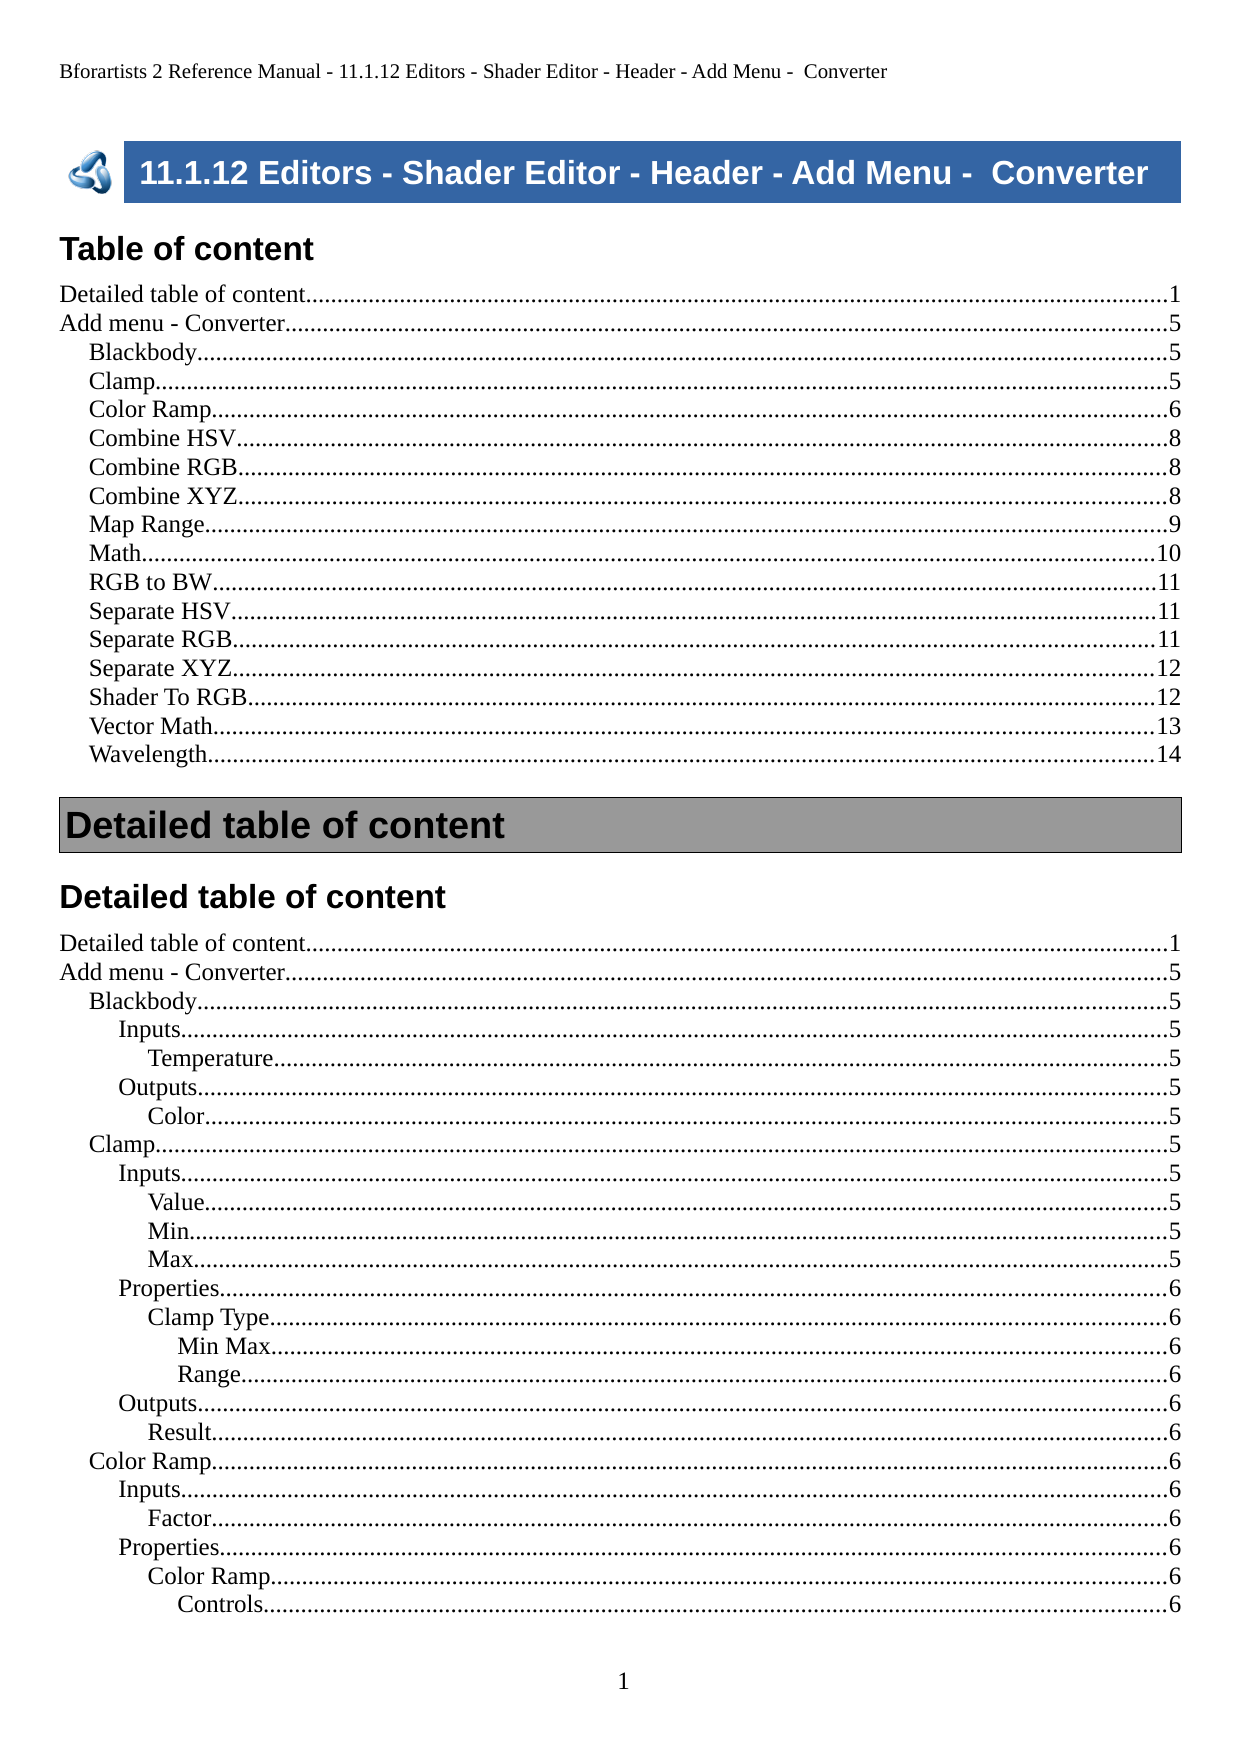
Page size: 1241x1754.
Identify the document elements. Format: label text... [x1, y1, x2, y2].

text Clamp 5 [88, 1129, 1181, 1158]
text Outputs 6 [118, 1388, 1181, 1417]
table_header 11.1.12 Editors - Shader Editor - Header - Add Menu - Converter [124, 141, 1181, 203]
text Combine RGB 8 [88, 452, 1181, 481]
text Properties 6 [118, 1273, 1181, 1302]
text Controls 6 [177, 1589, 1181, 1618]
text Separate HSV 11 [88, 596, 1181, 624]
text Clamp Type 6 [147, 1302, 1181, 1331]
table_header [59, 141, 124, 203]
text Combine XYZ 8 [88, 481, 1181, 509]
text Separate XYZ 12 [88, 653, 1181, 682]
text Add menu - Converter 5 [59, 308, 1181, 337]
text Min Max 6 [177, 1331, 1181, 1359]
text Detailed table of content 1 [59, 279, 1181, 308]
table_header Detailed table of content [60, 798, 1181, 852]
text Map Range 9 [88, 509, 1181, 538]
text Max 5 [147, 1244, 1181, 1273]
text Shader To RGB 12 [88, 682, 1181, 711]
text Result 6 [147, 1417, 1181, 1446]
subtitle Table of content [59, 228, 1181, 267]
text Inputs 6 [118, 1474, 1181, 1503]
text Wavelength 14 [88, 739, 1181, 768]
text Separate RGB 11 [88, 624, 1181, 653]
text Inputs 5 [118, 1014, 1181, 1043]
text Factor 6 [147, 1503, 1181, 1532]
text Properties 6 [118, 1532, 1181, 1561]
text Range 6 [177, 1359, 1181, 1388]
text Outputs 5 [118, 1072, 1181, 1101]
text RGB to BW 11 [88, 567, 1181, 596]
text Color Ramp 6 [88, 1446, 1181, 1474]
text Detailed table of content 1 [59, 928, 1181, 957]
text Vector Math 13 [88, 711, 1181, 739]
text Temperature 5 [147, 1043, 1181, 1072]
subtitle Detailed table of content [59, 877, 1181, 916]
text Value 5 [147, 1187, 1181, 1216]
text Clamp 5 [88, 366, 1181, 394]
picture [65, 147, 114, 197]
text Color Ramp 6 [88, 394, 1181, 423]
text Combine HSV 8 [88, 423, 1181, 452]
text Min 5 [147, 1216, 1181, 1244]
text Blackbody 5 [88, 986, 1181, 1014]
text Add menu - Converter 5 [59, 957, 1181, 986]
text Color Ramp 6 [147, 1561, 1181, 1589]
text Color 5 [147, 1101, 1181, 1129]
text Blackbody 5 [88, 337, 1181, 366]
text Math 10 [88, 538, 1181, 567]
text Inputs 5 [118, 1158, 1181, 1187]
